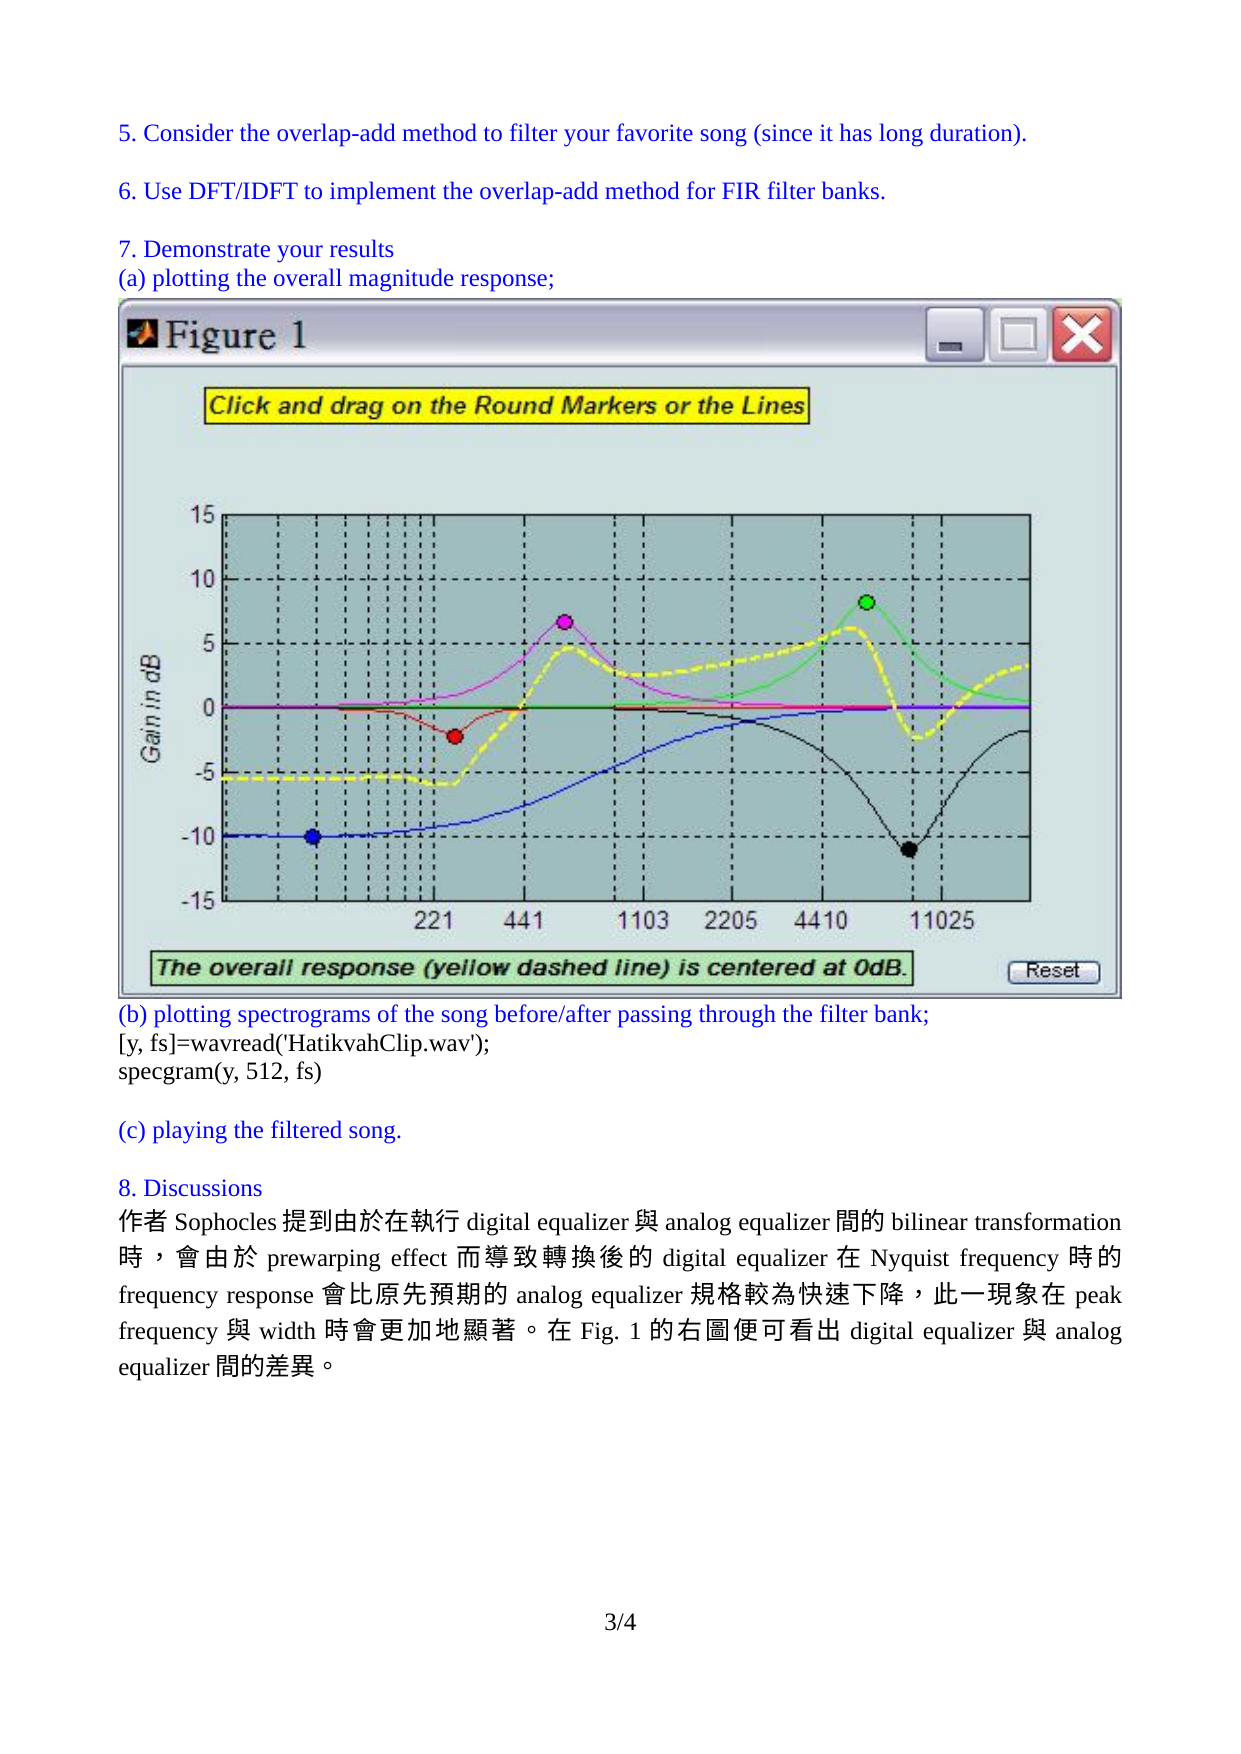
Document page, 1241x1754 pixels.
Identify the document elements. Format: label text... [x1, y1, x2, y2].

text (a) plotting the overall magnitude response; [118, 263, 1122, 292]
text specgram(y, 512, fs) [118, 1056, 1122, 1085]
text 8. Discussions [118, 1173, 1122, 1202]
text (b) plotting spectrograms of the song before/after passing through the filter bank; [118, 999, 1122, 1028]
text 6. Use DFT/IDFT to implement the overlap-add method for FIR filter banks. [118, 176, 1122, 205]
text [y, fs]=wavread('HatikvahClip.wav'); [118, 1028, 1122, 1056]
text 7. Demonstrate your results [118, 234, 1122, 263]
text 作者Sophocles提到由於在執行digital equalizer與analog equalizer間的bilinear transformation時，會由於prewarping effect而導致轉換後的digital equalizer在Nyquist frequency時的frequency response會比原先預期的analog equalizer規格較為快速下降，此一現象在peak frequency與width時會更加地顯著。在Fig. 1的右圖便可看出digital equalizer與analog equalizer間的差異。 [118, 1202, 1122, 1383]
picture [118, 298, 1122, 999]
text (c) playing the filtered song. [118, 1115, 1122, 1143]
text 5. Consider the overlap-add method to filter your favorite song (since it has long duration). [118, 118, 1122, 147]
